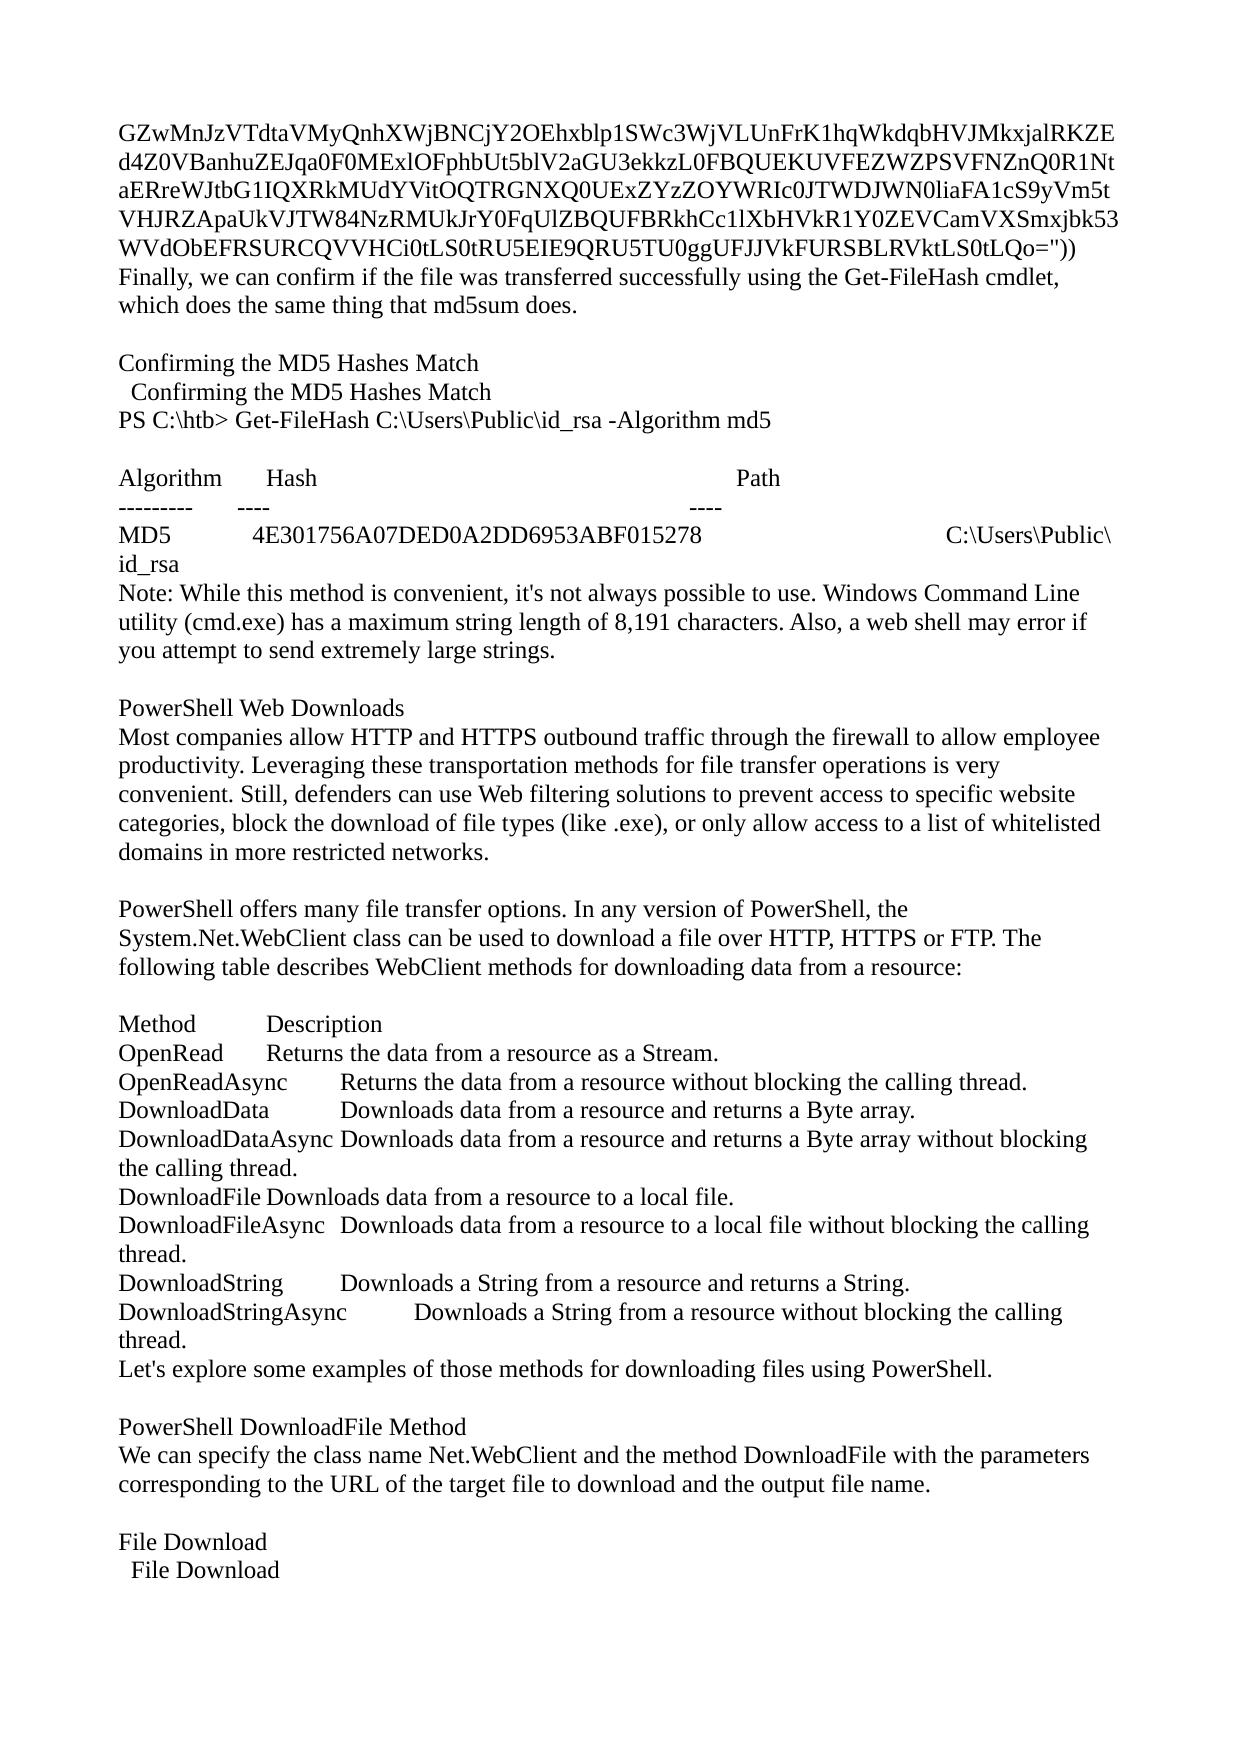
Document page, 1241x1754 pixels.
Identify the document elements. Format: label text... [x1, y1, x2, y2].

text DownloadFile Downloads data from a resource to a local file. [118, 1182, 1122, 1211]
text DownloadDataAsync Downloads data from a resource and returns a Byte array without blocking the calling thread. [118, 1124, 1122, 1182]
text File Download [118, 1556, 1122, 1584]
text File Download [118, 1527, 1122, 1556]
text Algorithm Hash Path [118, 463, 1122, 492]
text Most companies allow HTTP and HTTPS outbound traffic through the firewall to allow employee productivity. Leveraging these transportation methods for file transfer operations is very convenient. Still, defenders can use Web filtering solutions to prevent access to specific website categories, block the download of file types (like .exe), or only allow access to a list of whitelisted domains in more restricted networks. [118, 722, 1122, 866]
text OpenReadAsync Returns the data from a resource without blocking the calling thread. [118, 1067, 1122, 1096]
text PowerShell DownloadFile Method [118, 1412, 1122, 1441]
text Let's explore some examples of those methods for downloading files using PowerShell. [118, 1354, 1122, 1383]
text --------- ---- ---- [118, 492, 1122, 521]
text GZwMnJzVTdtaVMyQnhXWjBNCjY2OEhxblp1SWc3WjVLUnFrK1hqWkdqbHVJMkxjalRKZEd4Z0VBanhuZEJqa0F0MExlOFphbUt5blV2aGU3ekkzL0FBQUEKUVFEZWZPSVFNZnQ0R1NtaERreWJtbG1IQXRkMUdYVitOQTRGNXQ0UExZYzZOYWRIc0JTWDJWN0liaFA1cS9yVm5tVHJRZApaUkVJTW84NzRMUkJrY0FqUlZBQUFBRkhCc1lXbHVkR1Y0ZEVCamVXSmxjbk53WVdObEFRSURCQVVHCi0tLS0tRU5EIE9QRU5TU0ggUFJJVkFURSBLRVktLS0tLQo=")) [118, 118, 1122, 262]
text Confirming the MD5 Hashes Match [118, 377, 1122, 406]
text Method Description [118, 1009, 1122, 1038]
text Confirming the MD5 Hashes Match [118, 348, 1122, 377]
text Finally, we can confirm if the file was transferred successfully using the Get-FileHash cmdlet, which does the same thing that md5sum does. [118, 262, 1122, 319]
text Note: While this method is convenient, it's not always possible to use. Windows Command Line utility (cmd.exe) has a maximum string length of 8,191 characters. Also, a web shell may error if you attempt to send extremely large strings. [118, 578, 1122, 664]
text DownloadString Downloads a String from a resource and returns a String. [118, 1268, 1122, 1297]
text MD5 4E301756A07DED0A2DD6953ABF015278 C:\Users\Public\id_rsa [118, 521, 1122, 578]
text DownloadData Downloads data from a resource and returns a Byte array. [118, 1096, 1122, 1124]
text PS C:\htb> Get-FileHash C:\Users\Public\id_rsa -Algorithm md5 [118, 406, 1122, 434]
text OpenRead Returns the data from a resource as a Stream. [118, 1038, 1122, 1067]
text PowerShell offers many file transfer options. In any version of PowerShell, the System.Net.WebClient class can be used to download a file over HTTP, HTTPS or FTP. The following table describes WebClient methods for downloading data from a resource: [118, 894, 1122, 981]
text We can specify the class name Net.WebClient and the method DownloadFile with the parameters corresponding to the URL of the target file to download and the output file name. [118, 1441, 1122, 1498]
text DownloadFileAsync Downloads data from a resource to a local file without blocking the calling thread. [118, 1211, 1122, 1268]
text DownloadStringAsync Downloads a String from a resource without blocking the calling thread. [118, 1297, 1122, 1354]
text PowerShell Web Downloads [118, 693, 1122, 722]
